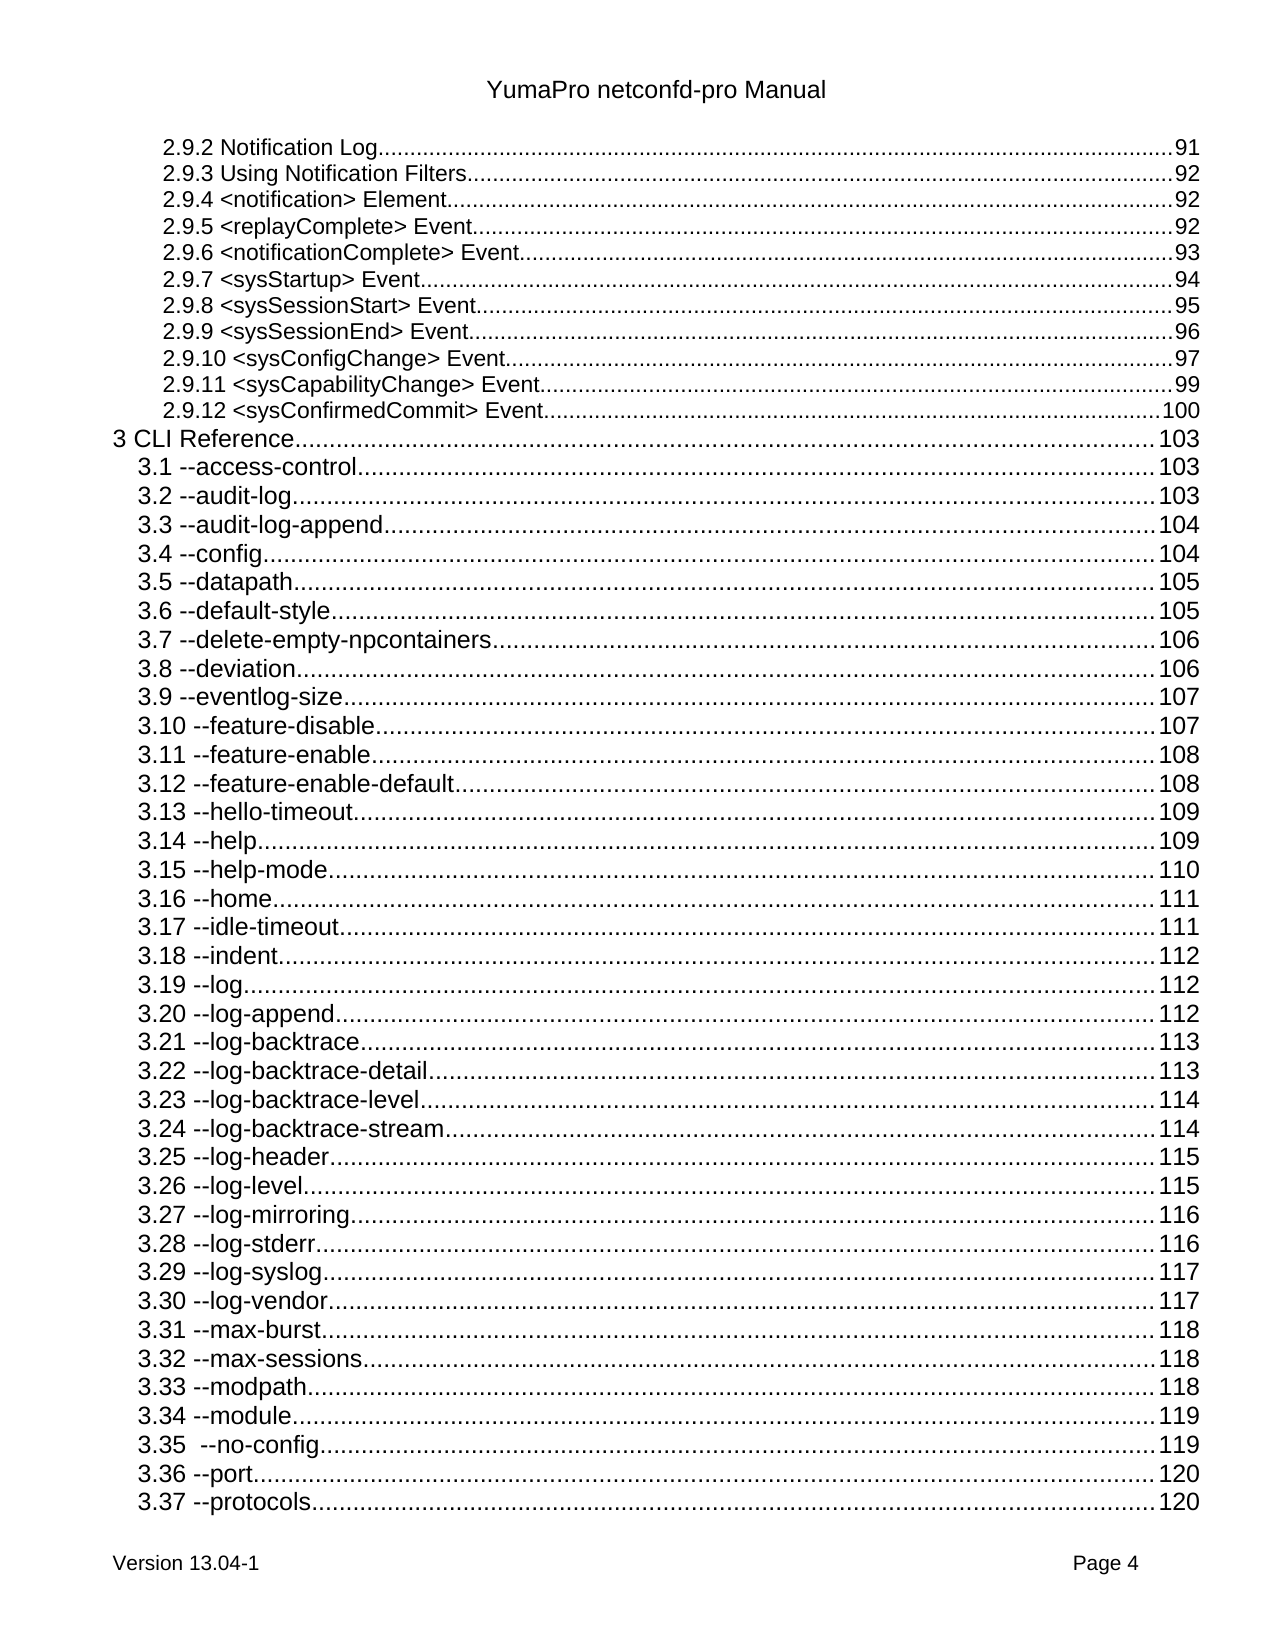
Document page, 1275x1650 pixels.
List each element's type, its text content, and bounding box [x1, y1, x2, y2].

text 2.9.6 <notificationComplete> Event 93 [162, 239, 1200, 266]
text 3.15 --help-mode 110 [137, 855, 1200, 884]
text 3.11 --feature-enable 108 [137, 740, 1200, 769]
text 3.21 --log-backtrace 113 [137, 1027, 1200, 1056]
text 2.9.11 <sysCapabilityChange> Event 99 [162, 371, 1200, 397]
text 2.9.3 Using Notification Filters 92 [162, 160, 1200, 186]
text 3.24 --log-backtrace-stream 114 [137, 1114, 1200, 1142]
text 3.32 --max-sessions 118 [137, 1344, 1200, 1372]
text 3.29 --log-syslog 117 [137, 1257, 1200, 1286]
text 3.2 --audit-log 103 [137, 481, 1200, 510]
text 2.9.4 <notification> Element 92 [162, 186, 1200, 213]
text 3.10 --feature-disable 107 [137, 711, 1200, 740]
text 3.36 --port 120 [137, 1459, 1200, 1487]
text 3 CLI Reference 103 [112, 424, 1200, 452]
text 3.4 --config 104 [137, 539, 1200, 567]
text 3.9 --eventlog-size 107 [137, 682, 1200, 711]
text 3.12 --feature-enable-default 108 [137, 769, 1200, 797]
text 3.8 --deviation 106 [137, 654, 1200, 682]
text 3.16 --home 111 [137, 884, 1200, 912]
text 3.26 --log-level 115 [137, 1171, 1200, 1200]
text 3.20 --log-append 112 [137, 999, 1200, 1027]
text 2.9.2 Notification Log 91 [162, 134, 1200, 160]
text 2.9.5 <replayComplete> Event 92 [162, 213, 1200, 239]
text 3.7 --delete-empty-npcontainers 106 [137, 625, 1200, 654]
text 3.37 --protocols 120 [137, 1487, 1200, 1516]
text 2.9.9 <sysSessionEnd> Event 96 [162, 318, 1200, 344]
text 3.3 --audit-log-append 104 [137, 510, 1200, 539]
text 3.5 --datapath 105 [137, 567, 1200, 596]
text 3.34 --module 119 [137, 1401, 1200, 1430]
text 3.6 --default-style 105 [137, 596, 1200, 625]
text 3.31 --max-burst 118 [137, 1315, 1200, 1344]
text 3.14 --help 109 [137, 826, 1200, 855]
text 3.13 --hello-timeout 109 [137, 797, 1200, 826]
text 3.17 --idle-timeout 111 [137, 912, 1200, 941]
text 2.9.8 <sysSessionStart> Event 95 [162, 292, 1200, 318]
text 3.28 --log-stderr 116 [137, 1229, 1200, 1257]
text 3.18 --indent 112 [137, 941, 1200, 970]
text 3.23 --log-backtrace-level 114 [137, 1085, 1200, 1114]
text 3.22 --log-backtrace-detail 113 [137, 1056, 1200, 1085]
text 2.9.10 <sysConfigChange> Event 97 [162, 344, 1200, 371]
text 3.33 --modpath 118 [137, 1372, 1200, 1401]
text 3.35 --no-config 119 [137, 1430, 1200, 1459]
text 3.25 --log-header 115 [137, 1142, 1200, 1171]
text 2.9.7 <sysStartup> Event 94 [162, 266, 1200, 292]
text 3.19 --log 112 [137, 970, 1200, 999]
text 3.30 --log-vendor 117 [137, 1286, 1200, 1315]
text 3.27 --log-mirroring 116 [137, 1200, 1200, 1229]
text 2.9.12 <sysConfirmedCommit> Event 100 [162, 397, 1200, 424]
text 3.1 --access-control 103 [137, 452, 1200, 481]
